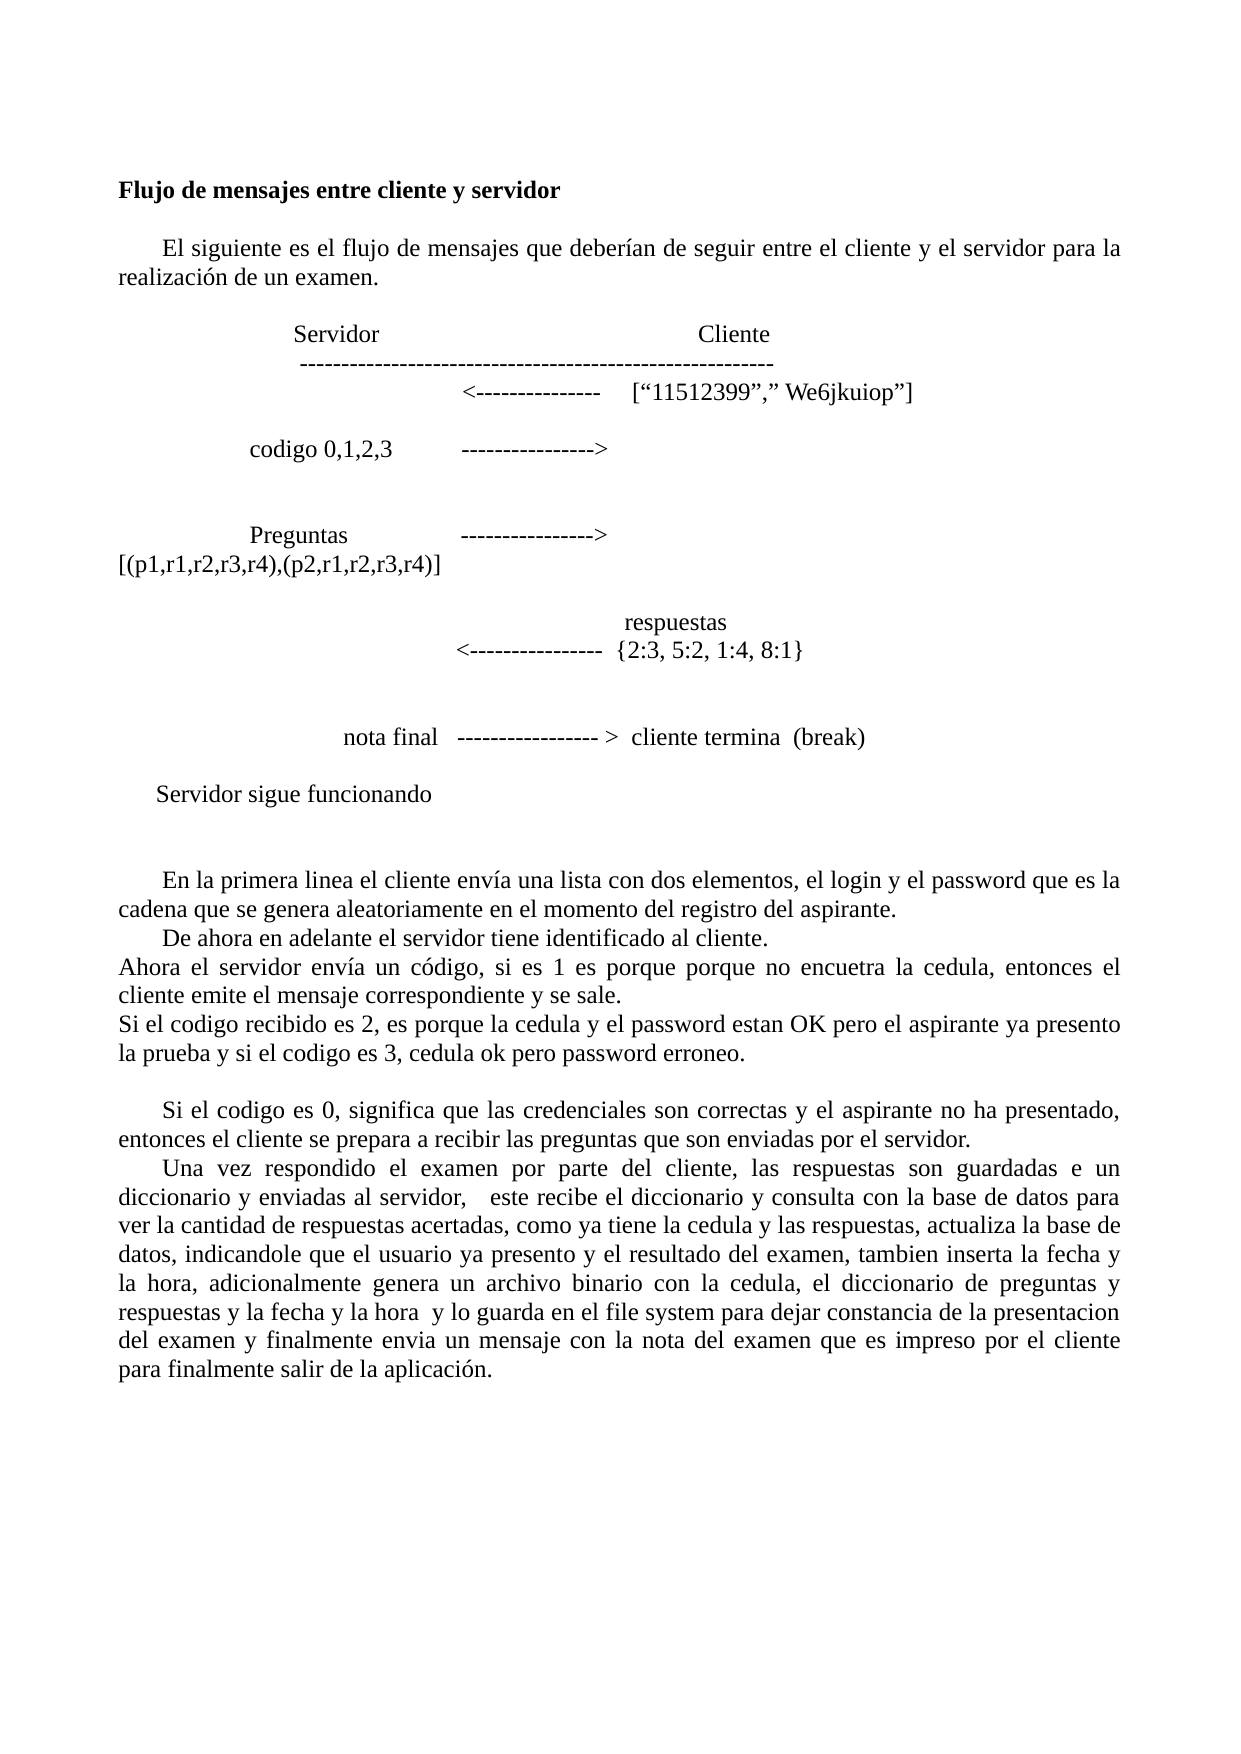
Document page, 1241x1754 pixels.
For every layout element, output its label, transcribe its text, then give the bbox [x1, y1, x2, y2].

text nota final ----------------- > cliente termina (break) [118, 722, 1122, 751]
text Servidor Cliente [118, 319, 1122, 348]
text Flujo de mensajes entre cliente y servidor [118, 176, 1122, 204]
text El siguiente es el flujo de mensajes que deberían de seguir entre el cliente y el servidor para la realización de un examen. [118, 233, 1122, 291]
text Servidor sigue funcionando [118, 779, 1122, 808]
text --------------------------------------------------------- [118, 348, 1122, 377]
text respuestas [118, 607, 1122, 636]
text Si el codigo es 0, significa que las credenciales son correctas y el aspirante no ha presentado, entonces el cliente se prepara a recibir las preguntas que son enviadas por el servidor. [118, 1096, 1122, 1153]
text <--------------- [“11512399”,” We6jkuiop”] [118, 377, 1122, 406]
text En la primera linea el cliente envía una lista con dos elementos, el login y el password que es la cadena que se genera aleatoriamente en el momento del registro del aspirante. [118, 866, 1122, 923]
text Una vez respondido el examen por parte del cliente, las respuestas son guardadas e un diccionario y enviadas al servidor, este recibe el diccionario y consulta con la base de datos para ver la cantidad de respuestas acertadas, como ya tiene la cedula y las respuestas, actualiza la base de datos, indicandole que el usuario ya presento y el resultado del examen, tambien inserta la fecha y la hora, adicionalmente genera un archivo binario con la cedula, el diccionario de preguntas y respuestas y la fecha y la hora y lo guarda en el file system para dejar constancia de la presentacion del examen y finalmente envia un mensaje con la nota del examen que es impreso por el cliente para finalmente salir de la aplicación. [118, 1153, 1122, 1383]
text [(p1,r1,r2,r3,r4),(p2,r1,r2,r3,r4)] [118, 549, 1122, 578]
text codigo 0,1,2,3 ----------------> [118, 434, 1122, 463]
text Si el codigo recibido es 2, es porque la cedula y el password estan OK pero el aspirante ya presento la prueba y si el codigo es 3, cedula ok pero password erroneo. [118, 1009, 1122, 1067]
text Ahora el servidor envía un código, si es 1 es porque porque no encuetra la cedula, entonces el cliente emite el mensaje correspondiente y se sale. [118, 952, 1122, 1009]
text Preguntas ----------------> [118, 521, 1122, 549]
text De ahora en adelante el servidor tiene identificado al cliente. [118, 923, 1122, 952]
text <---------------- {2:3, 5:2, 1:4, 8:1} [118, 636, 1122, 664]
